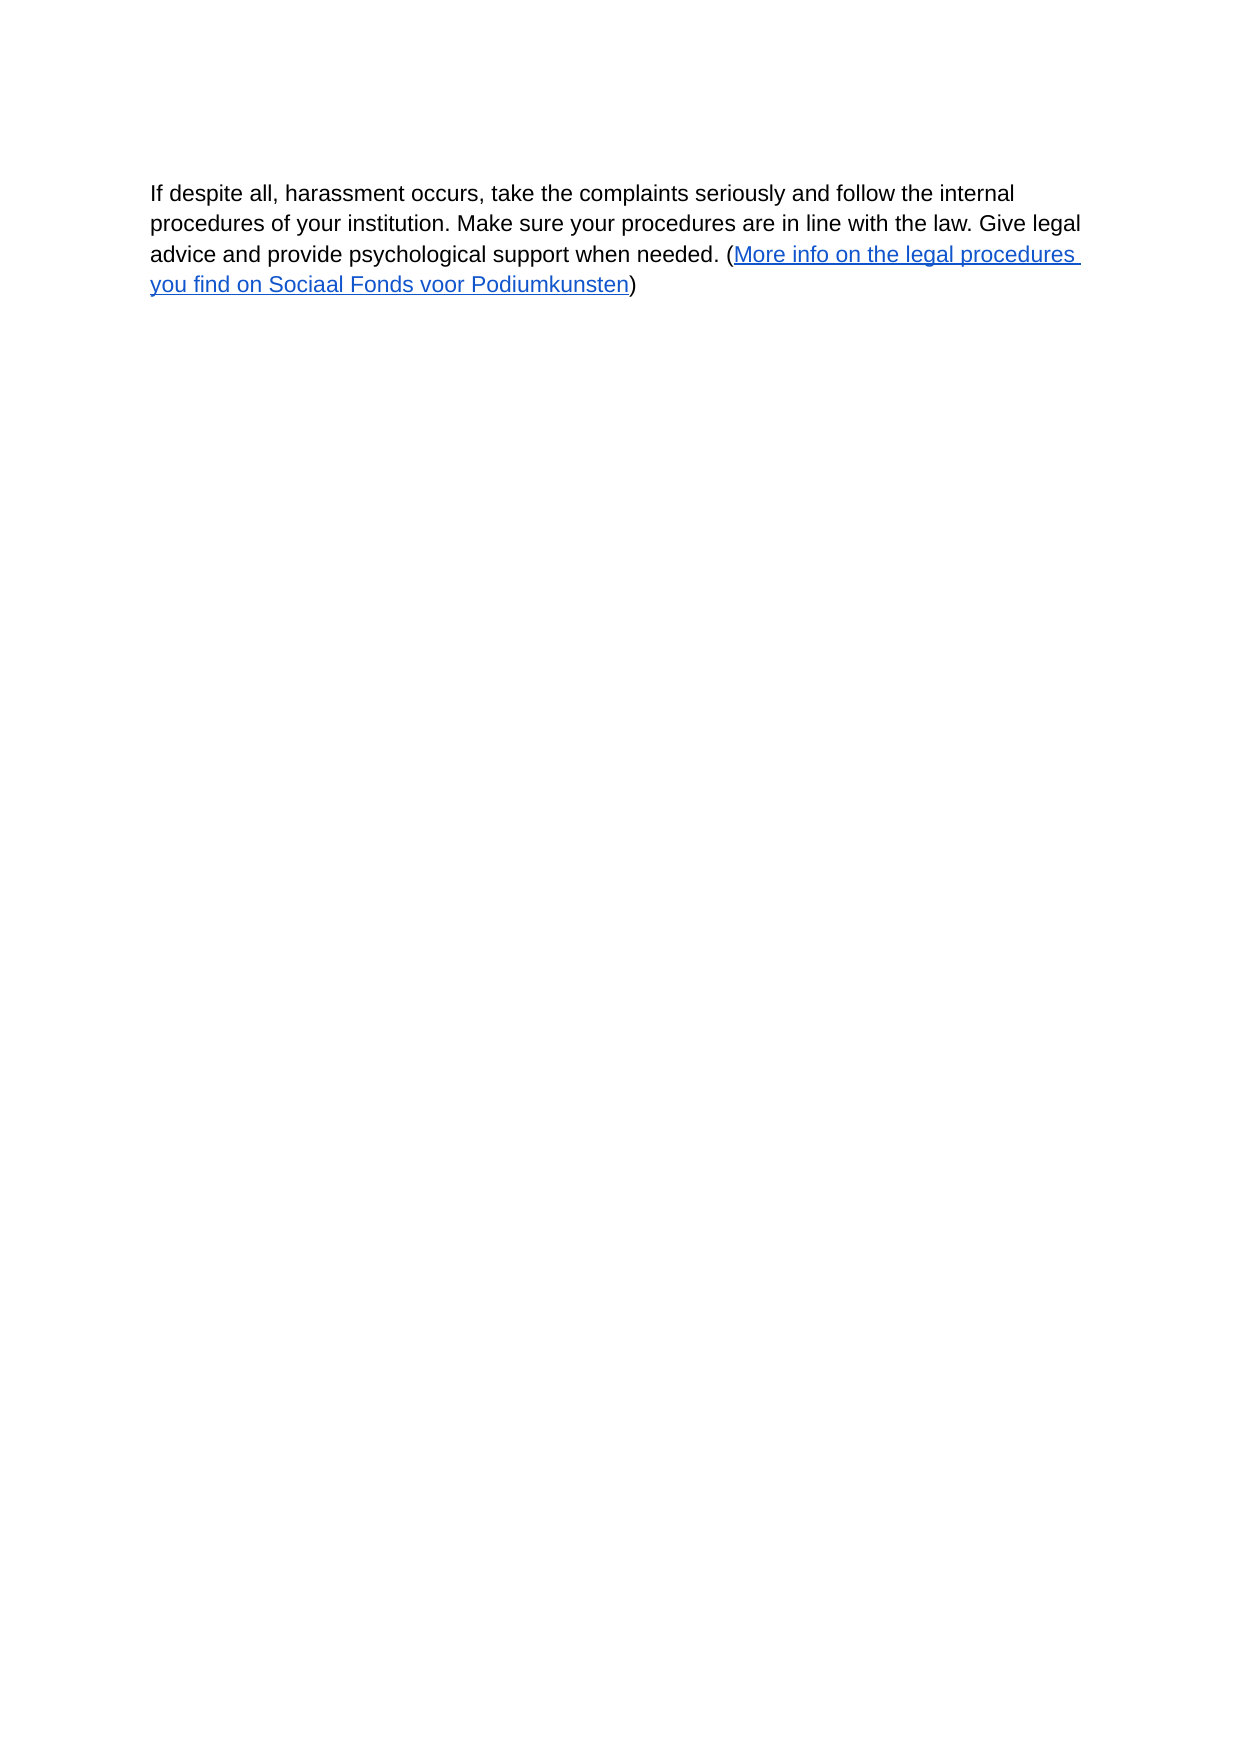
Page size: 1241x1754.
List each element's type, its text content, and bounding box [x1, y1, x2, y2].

text If despite all, harassment occurs, take the complaints seriously and follow the internal procedures of your institution. Make sure your procedures are in line with the law. Give legal advice and provide psychological support when needed. (More info on the legal procedures you find on Sociaal Fonds voor Podiumkunsten) [150, 180, 1090, 297]
